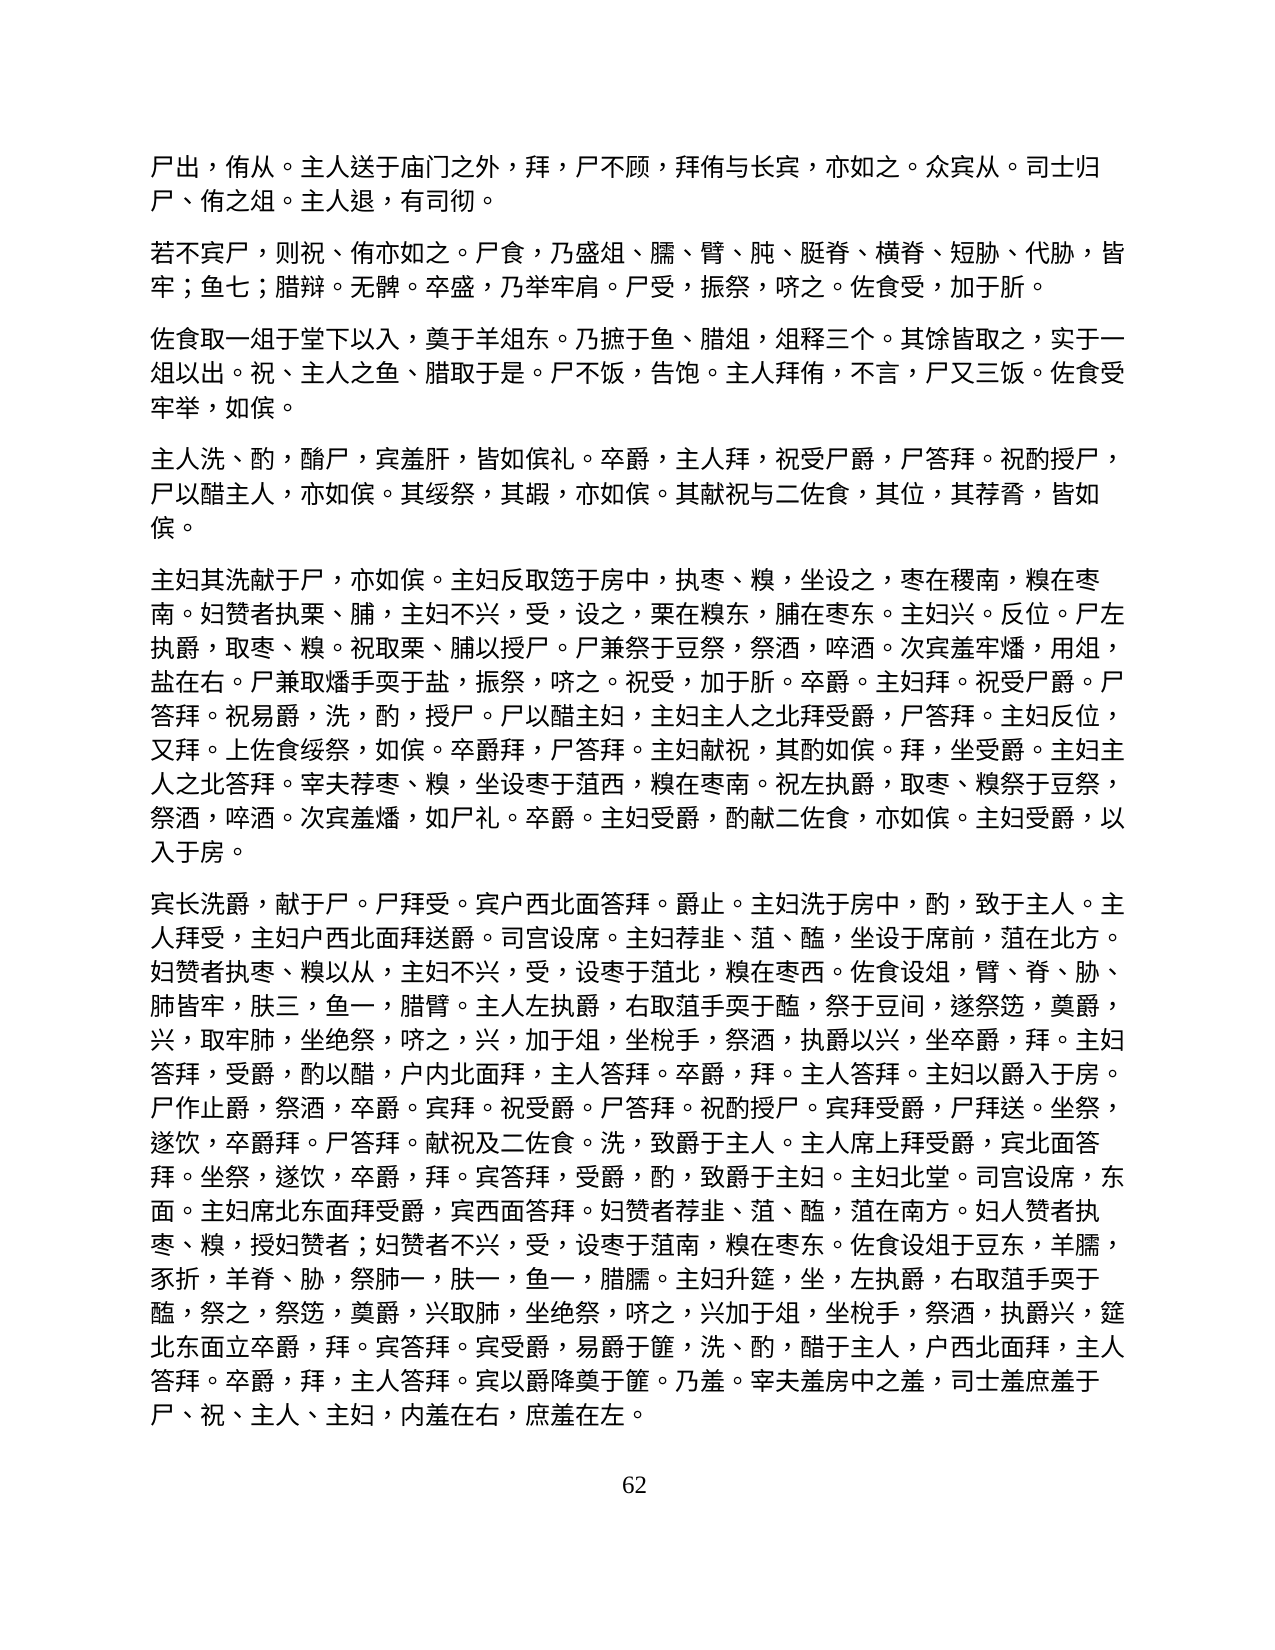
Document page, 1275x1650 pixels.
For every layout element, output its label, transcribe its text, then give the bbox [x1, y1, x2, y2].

text 若不宾尸，则祝、侑亦如之。尸食，乃盛俎、臑、臂、肫、脡脊、横脊、短胁、代胁，皆牢；鱼七；腊辩。无髀。卒盛，乃举牢肩。尸受，振祭，哜之。佐食受，加于肵。 [150, 236, 1125, 304]
text 主妇其洗献于尸，亦如傧。主妇反取笾于房中，执枣、糗，坐设之，枣在稷南，糗在枣南。妇赞者执栗、脯，主妇不兴，受，设之，栗在糗东，脯在枣东。主妇兴。反位。尸左执爵，取枣、糗。祝取栗、脯以授尸。尸兼祭于豆祭，祭酒，啐酒。次宾羞牢燔，用俎，盐在右。尸兼取燔手耎于盐，振祭，哜之。祝受，加于肵。卒爵。主妇拜。祝受尸爵。尸答拜。祝易爵，洗，酌，授尸。尸以醋主妇，主妇主人之北拜受爵，尸答拜。主妇反位，又拜。上佐食绥祭，如傧。卒爵拜，尸答拜。主妇献祝，其酌如傧。拜，坐受爵。主妇主人之北答拜。宰夫荐枣、糗，坐设枣于菹西，糗在枣南。祝左执爵，取枣、糗祭于豆祭，祭酒，啐酒。次宾羞燔，如尸礼。卒爵。主妇受爵，酌献二佐食，亦如傧。主妇受爵，以入于房。 [150, 562, 1125, 869]
text 尸出，侑从。主人送于庙门之外，拜，尸不顾，拜侑与长宾，亦如之。众宾从。司士归尸、侑之俎。主人退，有司彻。 [150, 150, 1125, 218]
text 宾长洗爵，献于尸。尸拜受。宾户西北面答拜。爵止。主妇洗于房中，酌，致于主人。主人拜受，主妇户西北面拜送爵。司宫设席。主妇荐韭、菹、醢，坐设于席前，菹在北方。妇赞者执枣、糗以从，主妇不兴，受，设枣于菹北，糗在枣西。佐食设俎，臂、脊、胁、肺皆牢，肤三，鱼一，腊臂。主人左执爵，右取菹手耎于醢，祭于豆间，遂祭笾，奠爵，兴，取牢肺，坐绝祭，哜之，兴，加于俎，坐梲手，祭酒，执爵以兴，坐卒爵，拜。主妇答拜，受爵，酌以醋，户内北面拜，主人答拜。卒爵，拜。主人答拜。主妇以爵入于房。尸作止爵，祭酒，卒爵。宾拜。祝受爵。尸答拜。祝酌授尸。宾拜受爵，尸拜送。坐祭，遂饮，卒爵拜。尸答拜。献祝及二佐食。洗，致爵于主人。主人席上拜受爵，宾北面答拜。坐祭，遂饮，卒爵，拜。宾答拜，受爵，酌，致爵于主妇。主妇北堂。司宫设席，东面。主妇席北东面拜受爵，宾西面答拜。妇赞者荐韭、菹、醢，菹在南方。妇人赞者执枣、糗，授妇赞者；妇赞者不兴，受，设枣于菹南，糗在枣东。佐食设俎于豆东，羊臑，豕折，羊脊、胁，祭肺一，肤一，鱼一，腊臑。主妇升筵，坐，左执爵，右取菹手耎于醢，祭之，祭笾，奠爵，兴取肺，坐绝祭，哜之，兴加于俎，坐梲手，祭酒，执爵兴，筵北东面立卒爵，拜。宾答拜。宾受爵，易爵于篚，洗、酌，醋于主人，户西北面拜，主人答拜。卒爵，拜，主人答拜。宾以爵降奠于篚。乃羞。宰夫羞房中之羞，司士羞庶羞于尸、祝、主人、主妇，内羞在右，庶羞在左。 [150, 887, 1125, 1432]
text 佐食取一俎于堂下以入，奠于羊俎东。乃摭于鱼、腊俎，俎释三个。其馀皆取之，实于一俎以出。祝、主人之鱼、腊取于是。尸不饭，告饱。主人拜侑，不言，尸又三饭。佐食受牢举，如傧。 [150, 322, 1125, 424]
text 主人洗、酌，酳尸，宾羞肝，皆如傧礼。卒爵，主人拜，祝受尸爵，尸答拜。祝酌授尸，尸以醋主人，亦如傧。其绥祭，其嘏，亦如傧。其献祝与二佐食，其位，其荐脀，皆如傧。 [150, 442, 1125, 544]
